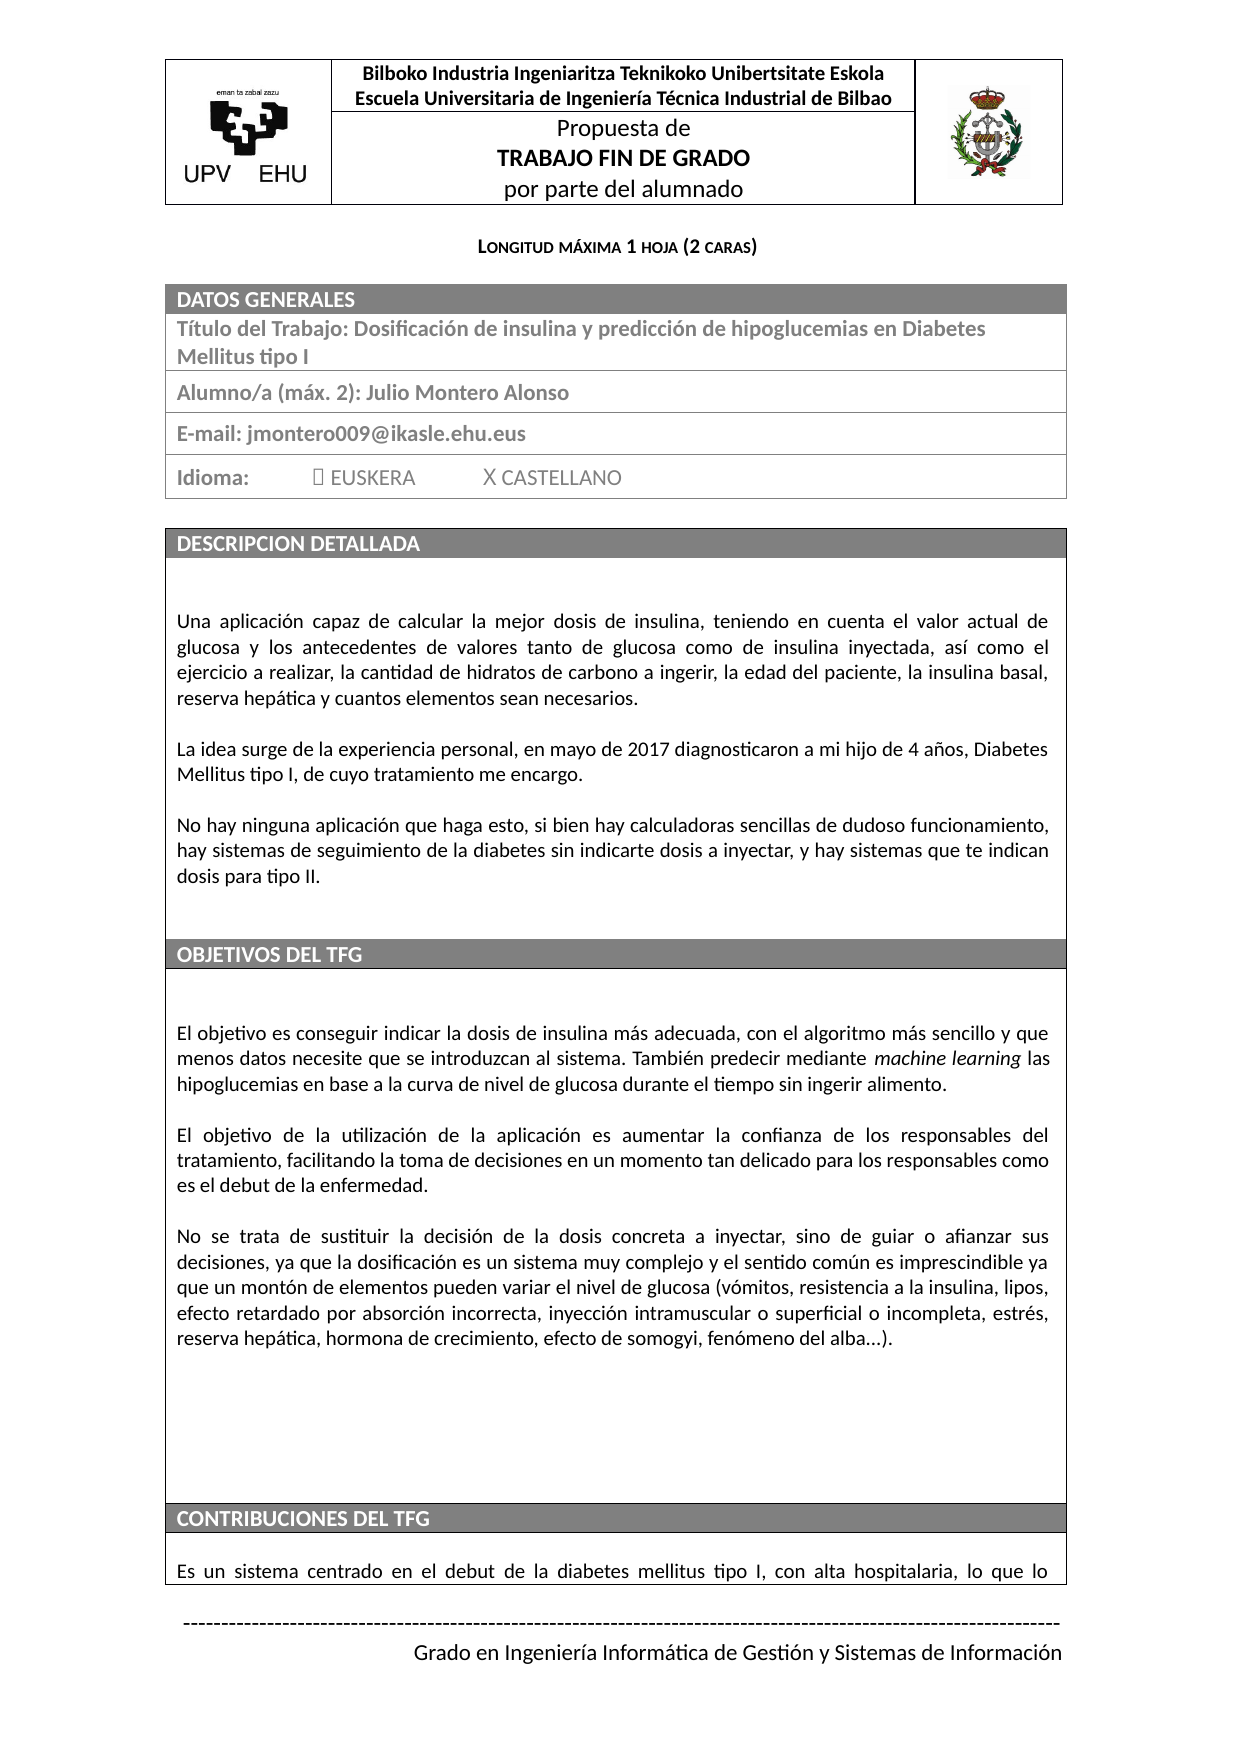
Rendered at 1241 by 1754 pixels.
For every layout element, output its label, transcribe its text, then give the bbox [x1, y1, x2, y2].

table_cell Idioma:  EUSKERA X CASTELLANO [166, 455, 1066, 498]
table_cell CONTRIBUCIONES DEL TFG [166, 1504, 1066, 1532]
table_cell OBJETIVOS DEL TFG [166, 940, 1066, 968]
table_header DATOS GENERALES [166, 285, 1066, 313]
picture [178, 75, 320, 189]
table_cell El objetivo es conseguir indicar la dosis de insulina más adecuada, con el algoritmo más sencillo y que menos datos necesite que se introduzcan al sistema. También predecir mediante machine learning las hipoglucemias en base a la curva de nivel de glucosa durante el tiempo sin ingerir alimento. El objetivo de la utilización de la aplicación es aumentar la confianza de los responsables del tratamiento, facilitando la toma de decisiones en un momento tan delicado para los responsables como es el debut de la enfermedad. No se trata de sustituir la decisión de la dosis concreta a inyectar, sino de guiar o afianzar sus decisiones, ya que la dosificación es un sistema muy complejo y el sentido común es imprescindible ya que un montón de elementos pueden variar el nivel de glucosa (vómitos, resistencia a la insulina, lipos, efecto retardado por absorción incorrecta, inyección intramuscular o superficial o incompleta, estrés, reserva hepática, hormona de crecimiento, efecto de somogyi, fenómeno del alba...). [166, 969, 1066, 1503]
table_cell DESCRIPCION DETALLADA [166, 529, 1066, 557]
table_cell [165, 499, 1067, 528]
picture [947, 85, 1031, 179]
table_cell Es un sistema centrado en el debut de la diabetes mellitus tipo I, con alta hospitalaria, lo que lo [166, 1533, 1066, 1584]
table_cell Una aplicación capaz de calcular la mejor dosis de insulina, teniendo en cuenta el valor actual de glucosa y los antecedentes de valores tanto de glucosa como de insulina inyectada, así como el ejercicio a realizar, la cantidad de hidratos de carbono a ingerir, la edad del paciente, la insulina basal, reserva hepática y cuantos elementos sean necesarios. La idea surge de la experiencia personal, en mayo de 2017 diagnosticaron a mi hijo de 4 años, Diabetes Mellitus tipo I, de cuyo tratamiento me encargo. No hay ninguna aplicación que haga esto, si bien hay calculadoras sencillas de dudoso funcionamiento, hay sistemas de seguimiento de la diabetes sin indicarte dosis a inyectar, y hay sistemas que te indican dosis para tipo II. [166, 558, 1066, 939]
table_cell Título del Trabajo: Dosificación de insulina y predicción de hipoglucemias en Diabetes Mellitus tipo I [166, 314, 1066, 370]
table_cell E-mail: jmontero009@ikasle.ehu.eus [166, 413, 1066, 453]
table_cell Alumno/a (máx. 2): Julio Montero Alonso [166, 371, 1066, 412]
text Longitud máxima 1 hoja (2 caras) [177, 233, 1058, 259]
